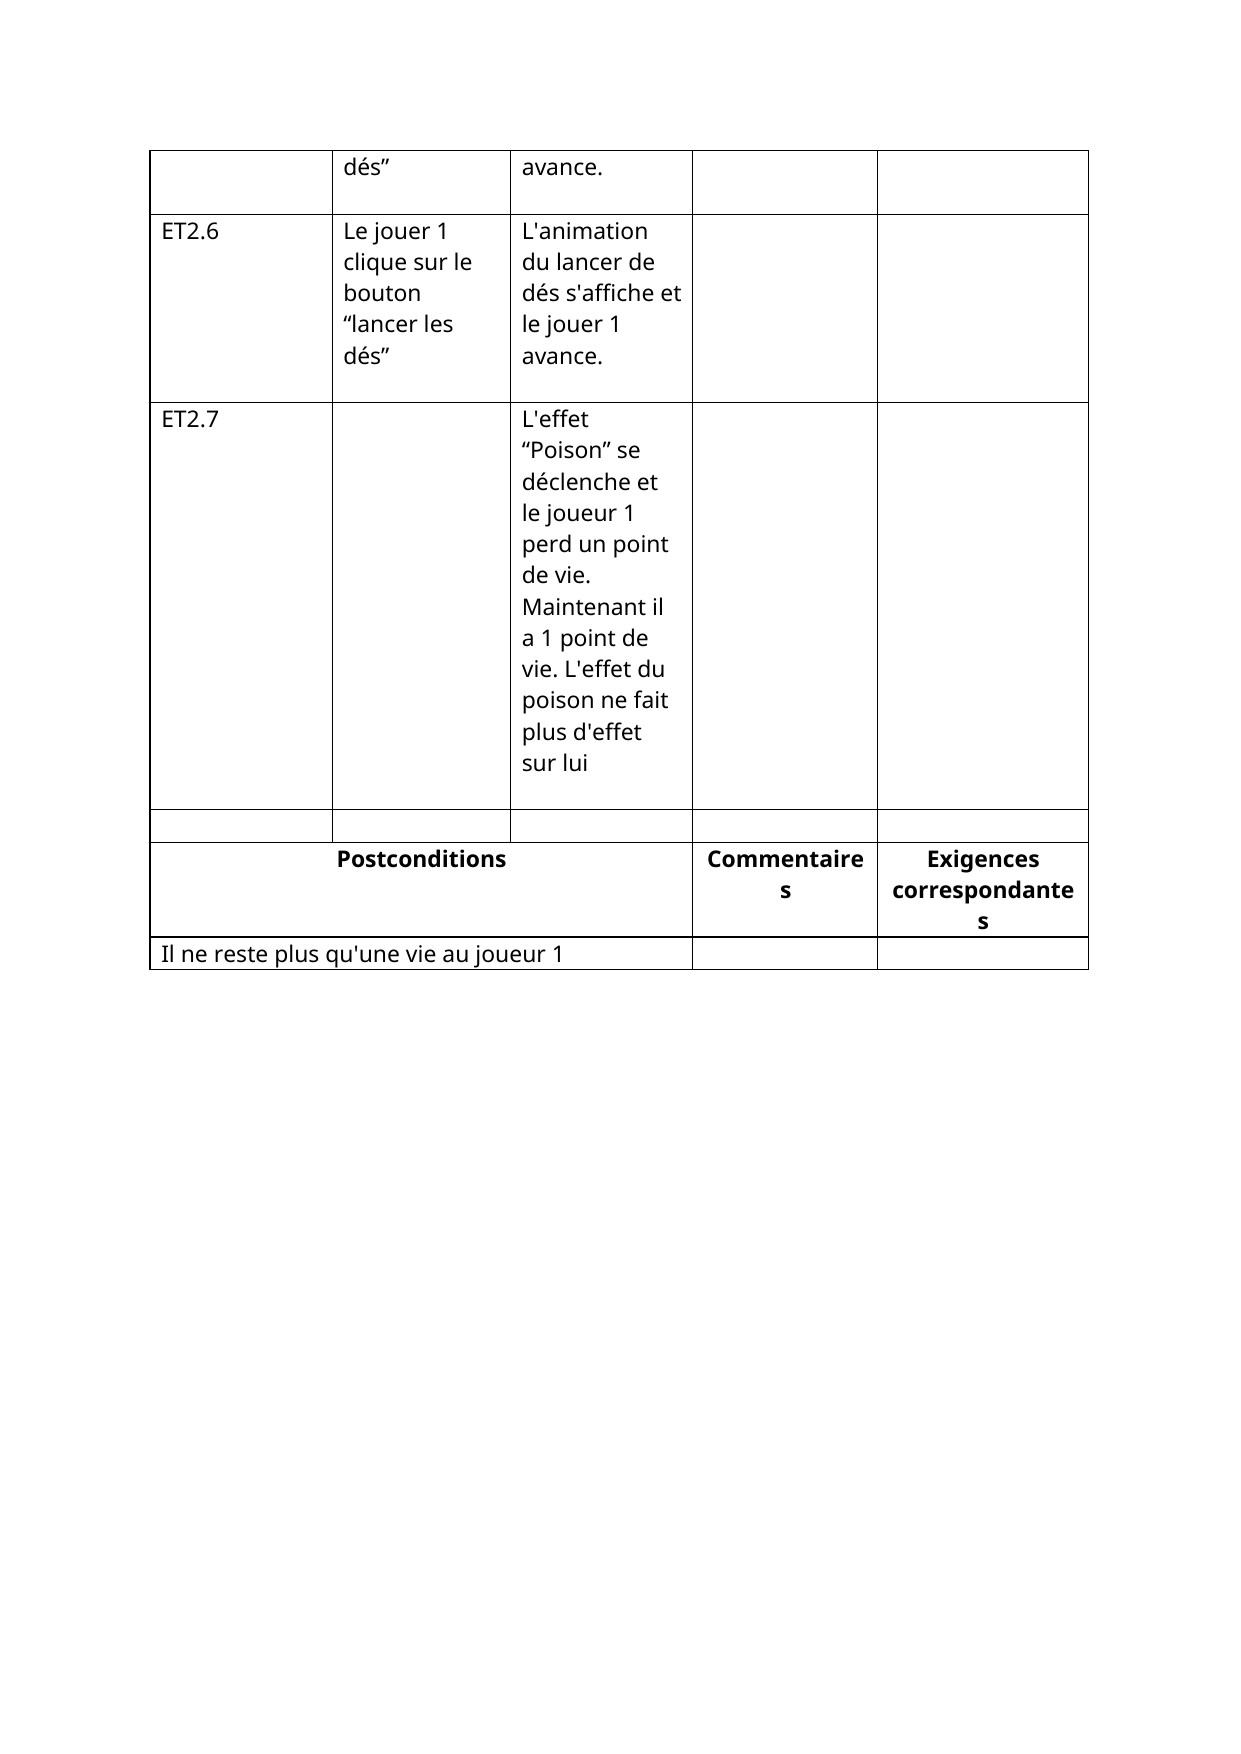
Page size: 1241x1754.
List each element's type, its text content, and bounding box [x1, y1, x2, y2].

table_cell [151, 810, 332, 842]
table_cell dés” [333, 151, 510, 213]
table_cell Commentaires [693, 843, 877, 936]
table_cell [878, 938, 1088, 969]
table_cell [693, 215, 877, 402]
table_cell ET2.7 [151, 403, 332, 809]
table_cell L'effet “Poison” se déclenche et le joueur 1 perd un point de vie. Maintenant il a 1 point de vie. L'effet du poison ne fait plus d'effet sur lui [511, 403, 692, 809]
table_cell [693, 810, 877, 842]
table_cell [878, 151, 1088, 213]
table_cell Le jouer 1 clique sur le bouton “lancer les dés” [333, 215, 510, 402]
table_cell ET2.6 [151, 215, 332, 402]
table_cell Exigences correspondantes [878, 843, 1088, 936]
table_cell [878, 810, 1088, 842]
table_cell [333, 810, 510, 842]
table_cell [878, 403, 1088, 809]
table_cell Postconditions [151, 843, 692, 936]
table_cell [693, 151, 877, 213]
table_cell [151, 151, 332, 213]
table_cell [693, 403, 877, 809]
table_cell Il ne reste plus qu'une vie au joueur 1 [151, 938, 692, 969]
table_cell [693, 938, 877, 969]
table_cell avance. [511, 151, 692, 213]
table_cell [333, 403, 510, 809]
table_cell [878, 215, 1088, 402]
table_cell [511, 810, 692, 842]
table_cell L'animation du lancer de dés s'affiche et le jouer 1 avance. [511, 215, 692, 402]
